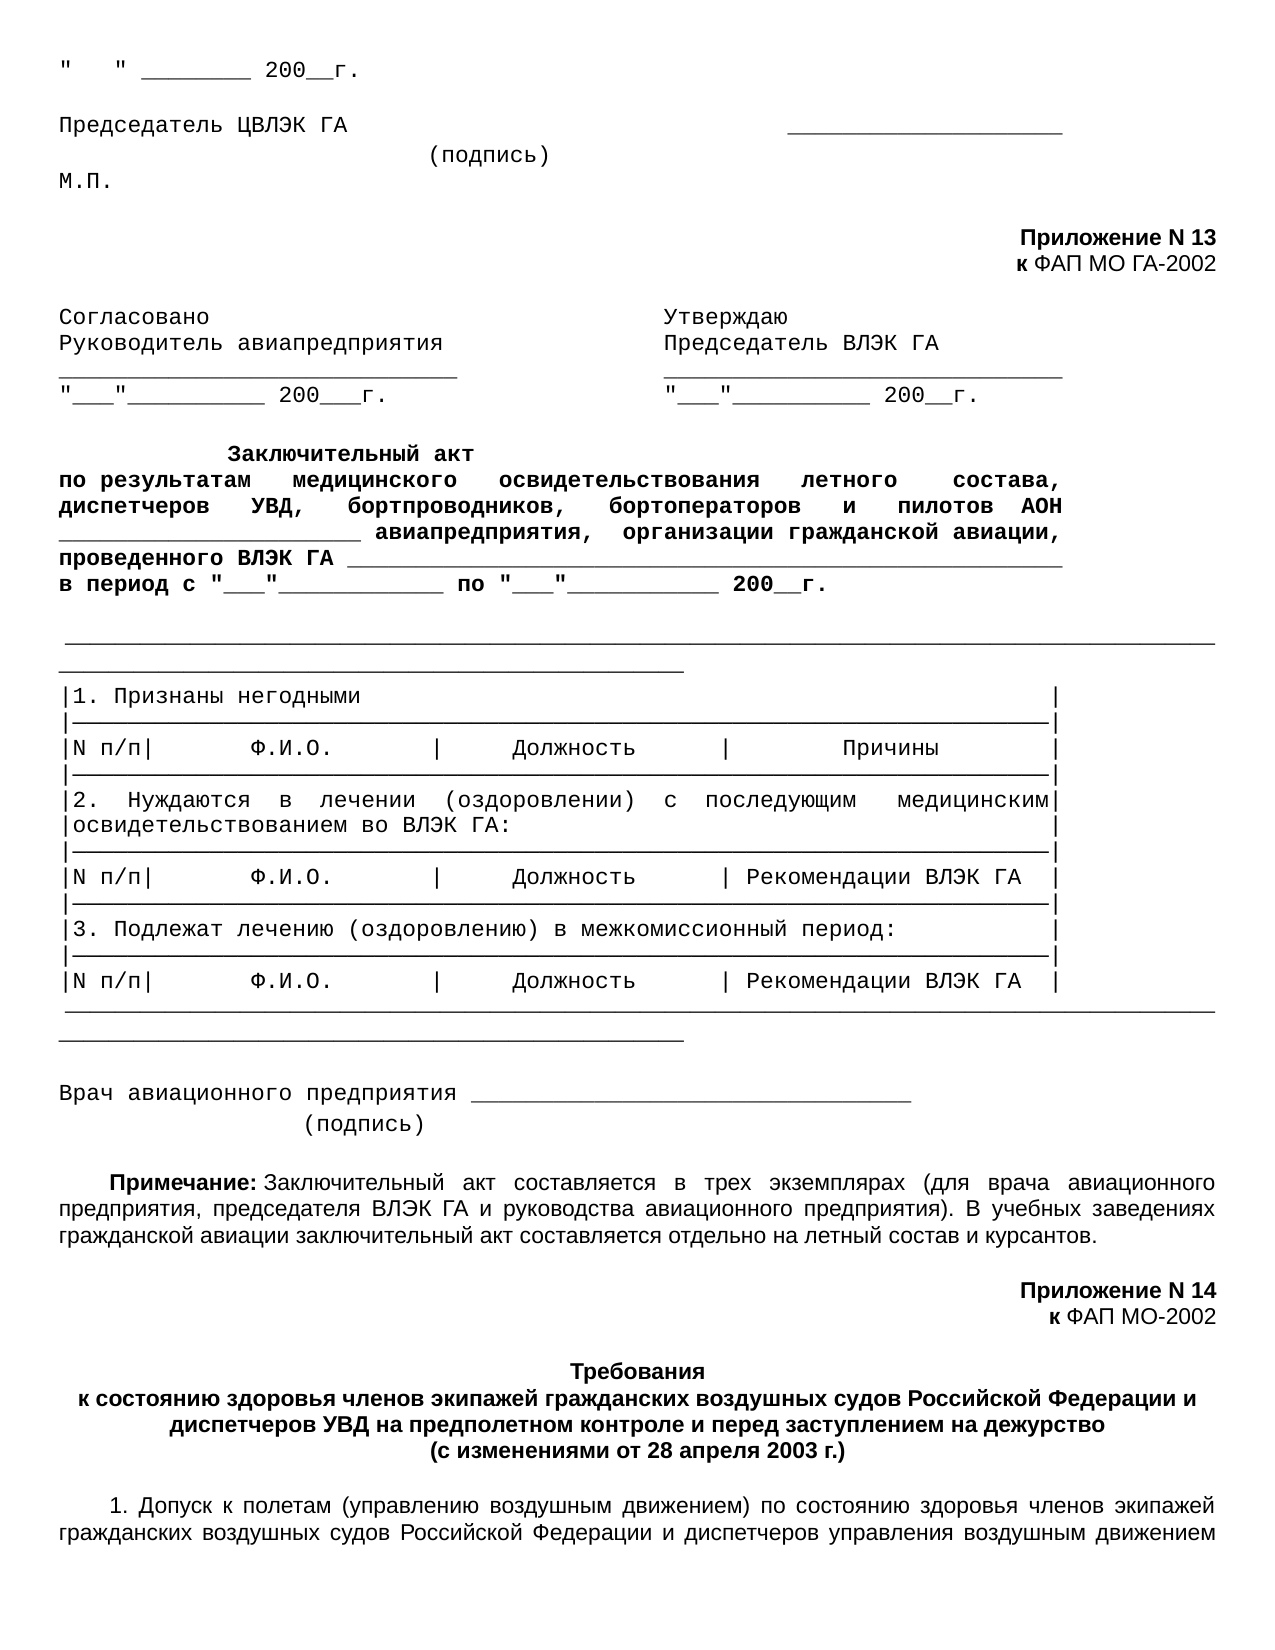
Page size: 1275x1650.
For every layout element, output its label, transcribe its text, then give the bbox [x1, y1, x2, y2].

text ——————————————————————————————————————————————————————————————————————— [58, 627, 1216, 684]
text |N п/п| Ф.И.О. | Должность | Рекомендации ВЛЭК ГА | [58, 969, 1216, 995]
text "___"__________ 200___г. "___"__________ 200__г. [58, 383, 1216, 409]
text ——————————————————————————————————————————————————————————————————————— [58, 995, 1216, 1053]
text (подпись) [58, 139, 1216, 169]
text 1. Допуск к полетам (управлению воздушным движением) по состоянию здоровья членов экипажей гражданских воздушных судов Российской Федерации и диспетчеров управления воздушным движением [58, 1492, 1216, 1545]
text " " ________ 200__г. [58, 58, 1216, 84]
text |———————————————————————————————————————————————————————————————————————| [58, 943, 1216, 969]
text Требования [58, 1358, 1216, 1384]
text Приложение N 14 [58, 1277, 1216, 1303]
text |———————————————————————————————————————————————————————————————————————| [58, 762, 1216, 788]
text (с изменениями от 28 апреля 2003 г.) [58, 1437, 1216, 1464]
text Примечание: Заключительный акт составляется в трех экземплярах (для врача авиационного предприятия, председателя ВЛЭК ГА и руководства авиационного предприятия). В учебных заведениях гражданской авиации заключительный акт составляется отдельно на летный состав и курсантов. [58, 1167, 1216, 1248]
text М.П. [58, 169, 1216, 195]
text |———————————————————————————————————————————————————————————————————————| [58, 710, 1216, 736]
text |N п/п| Ф.И.О. | Должность | Рекомендации ВЛЭК ГА | [58, 866, 1216, 892]
text Приложение N 13 [58, 224, 1216, 250]
text по результатам медицинского освидетельствования летного состава, [58, 468, 1216, 494]
text Руководитель авиапредприятия Председатель ВЛЭК ГА [58, 331, 1216, 357]
text |1. Признаны негодными | [58, 684, 1216, 710]
text |———————————————————————————————————————————————————————————————————————| [58, 892, 1216, 918]
text |освидетельствованием во ВЛЭК ГА: | [58, 814, 1216, 840]
text |———————————————————————————————————————————————————————————————————————| [58, 840, 1216, 866]
text к состоянию здоровья членов экипажей гражданских воздушных судов Российской Федерации и диспетчеров УВД на предполетном контроле и перед заступлением на дежурство [58, 1384, 1216, 1437]
text ______________________ авиапредприятия, организации гражданской авиации, [58, 520, 1216, 546]
text Врач авиационного предприятия ________________________________ [58, 1082, 1216, 1108]
text к ФАП МО ГА-2002 [58, 250, 1216, 277]
text диспетчеров УВД, бортпроводников, бортоператоров и пилотов АОН [58, 494, 1216, 520]
text |N п/п| Ф.И.О. | Должность | Причины | [58, 736, 1216, 762]
text |2. Нуждаются в лечении (оздоровлении) с последующим медицинским| [58, 788, 1216, 814]
text |3. Подлежат лечению (оздоровлению) в межкомиссионный период: | [58, 918, 1216, 943]
text проведенного ВЛЭК ГА ____________________________________________________ [58, 546, 1216, 572]
text к ФАП МО-2002 [58, 1303, 1216, 1329]
text Согласовано Утверждаю [58, 306, 1216, 331]
text (подпись) [58, 1108, 1216, 1138]
text _____________________________ _____________________________ [58, 357, 1216, 383]
text Заключительный акт [58, 438, 1216, 468]
text Председатель ЦВЛЭК ГА ____________________ [58, 113, 1216, 139]
text в период с "___"____________ по "___"___________ 200__г. [58, 572, 1216, 598]
